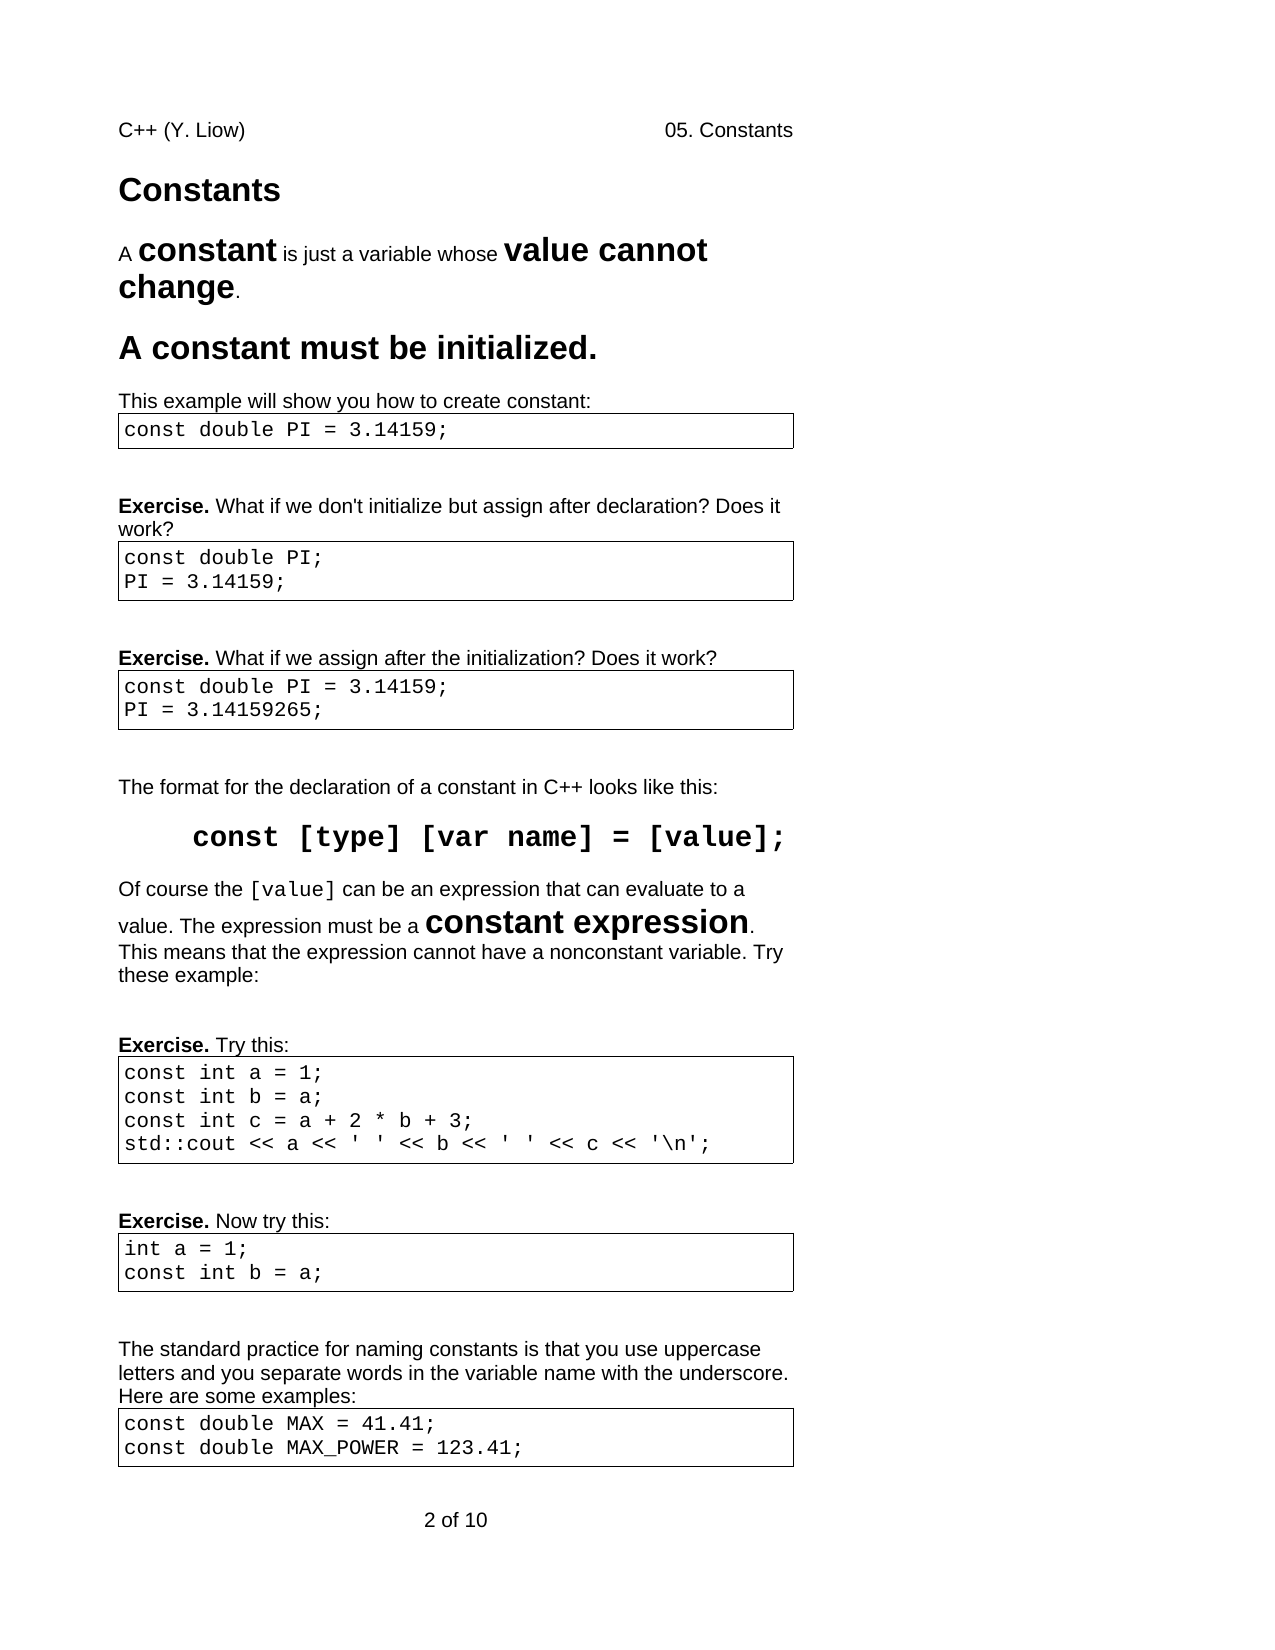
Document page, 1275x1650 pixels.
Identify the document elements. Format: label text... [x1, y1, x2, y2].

table_header const double PI = 3.14159; [119, 414, 793, 448]
text This example will show you how to create constant: [118, 390, 793, 413]
table_header const int a = 1; const int b = a; const int c = a + 2 * b + 3; std::cout << a << ' ' << b << ' ' << c << '\n'; [119, 1057, 793, 1163]
text Of course the [value] can be an expression that can evaluate to a value. The expression must be a constant expression. This means that the expression cannot have a nonconstant variable. Try these example: [118, 878, 793, 987]
table_header int a = 1; const int b = a; [119, 1234, 793, 1291]
text Exercise. What if we don't initialize but assign after declaration? Does it work? [118, 495, 793, 541]
text A constant is just a variable whose value cannot change. [118, 231, 793, 306]
text Exercise. What if we assign after the initialization? Does it work? [118, 647, 793, 670]
text The standard practice for naming constants is that you use uppercase letters and you separate words in the variable name with the underscore. Here are some examples: [118, 1338, 793, 1407]
table_header const double PI = 3.14159; PI = 3.14159265; [119, 671, 793, 729]
table_header const double PI; PI = 3.14159; [119, 542, 793, 600]
text Constants [118, 171, 793, 208]
text Exercise. Now try this: [118, 1209, 793, 1232]
text The format for the declaration of a constant in C++ looks like this: [118, 775, 793, 798]
text const [type] [var name] = [value]; [118, 822, 793, 855]
text Exercise. Try this: [118, 1033, 793, 1056]
text A constant must be initialized. [118, 329, 793, 366]
table_header const double MAX = 41.41; const double MAX_POWER = 123.41; [119, 1409, 793, 1466]
